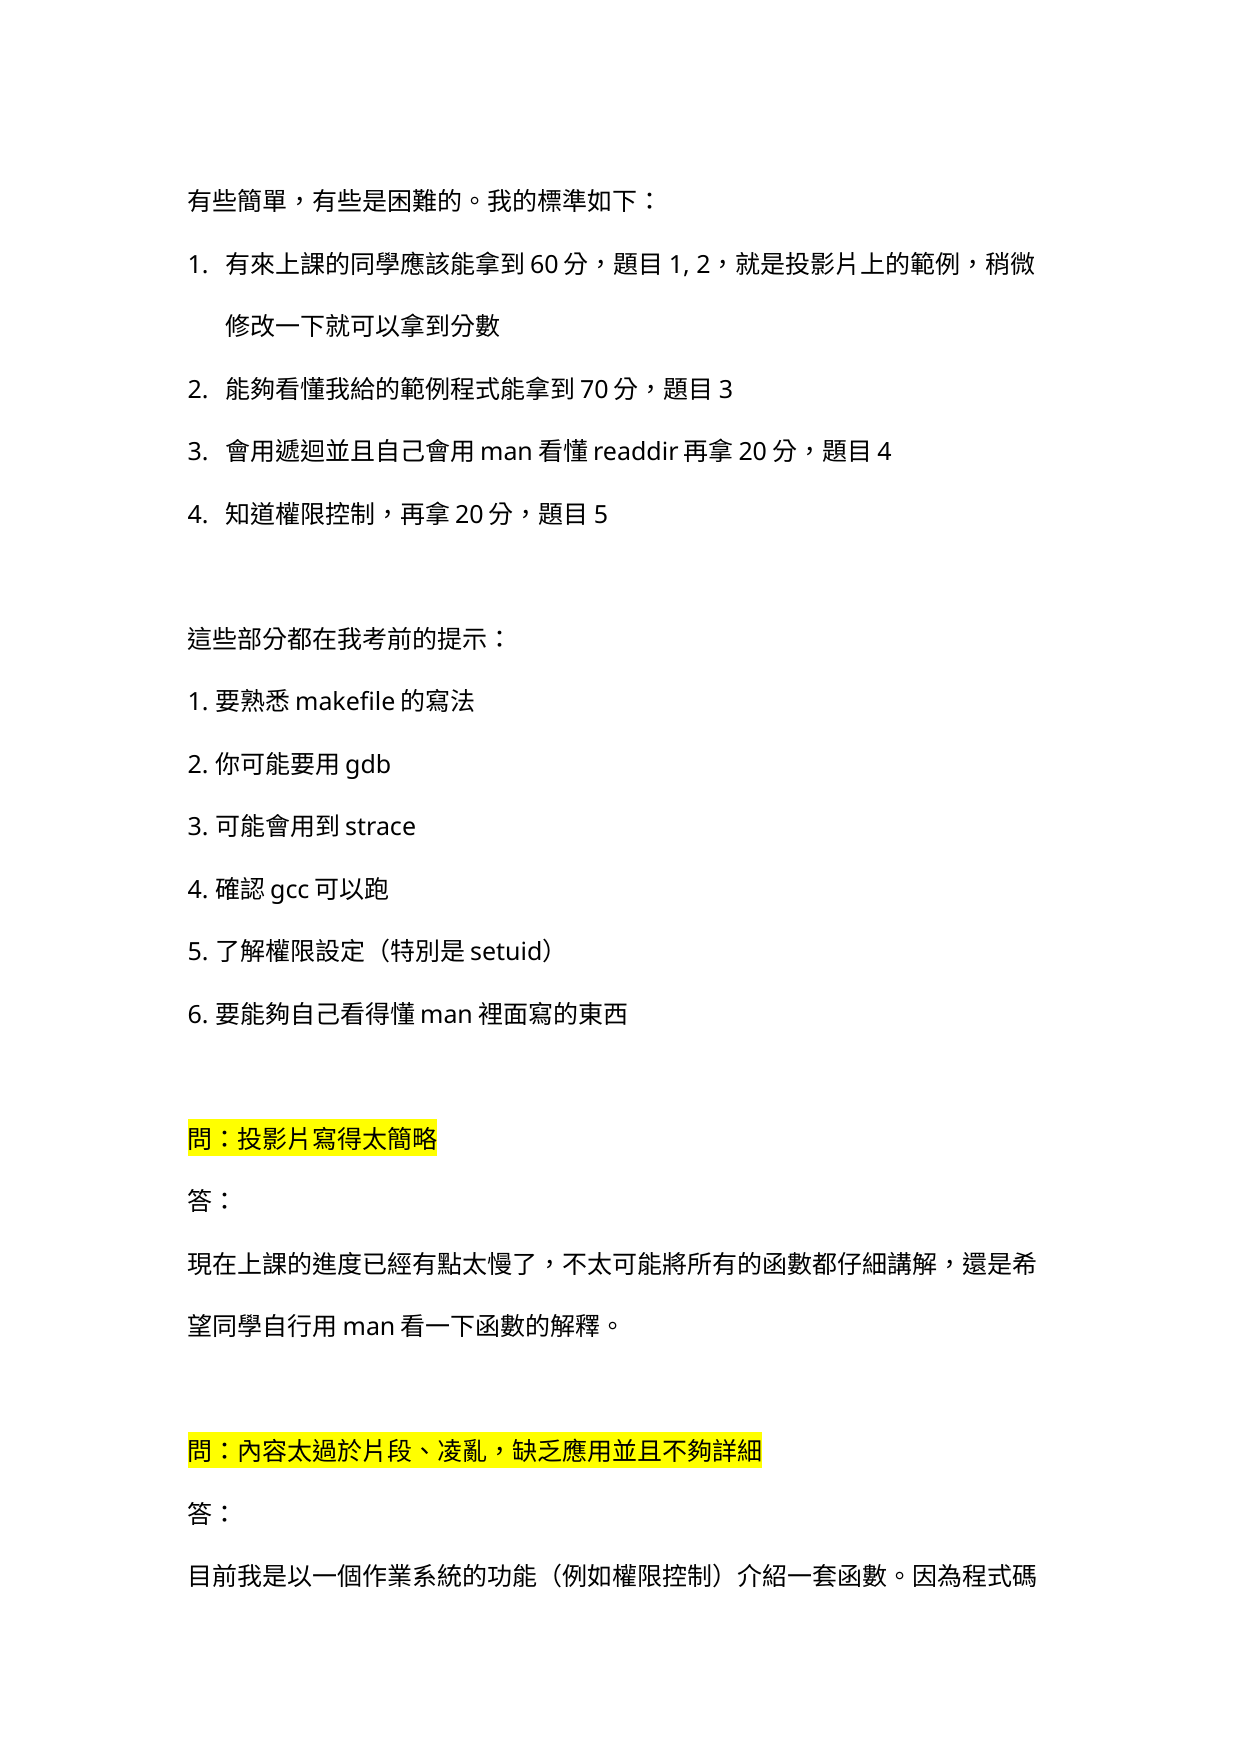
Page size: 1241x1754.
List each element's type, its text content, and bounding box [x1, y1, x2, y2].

list 知道權限控制，再拿20分，題目5 [187, 471, 1053, 533]
text 5. 了解權限設定（特別是setuid） [187, 908, 1053, 971]
text 問：內容太過於片段、凌亂，缺乏應用並且不夠詳細 [187, 1408, 1053, 1471]
text 現在上課的進度已經有點太慢了，不太可能將所有的函數都仔細講解，還是希望同學自行用man看一下函數的解釋。 [187, 1221, 1053, 1346]
text 這些部分都在我考前的提示： [187, 596, 1053, 658]
text 1. 要熟悉makefile的寫法 [187, 658, 1053, 721]
text 3. 可能會用到strace [187, 783, 1053, 846]
text 有些簡單，有些是困難的。我的標準如下： [187, 158, 1053, 221]
text 目前我是以一個作業系統的功能（例如權限控制）介紹一套函數。因為程式碼 [187, 1533, 1053, 1596]
list 會用遞迴並且自己會用man看懂readdir再拿20分，題目4 [187, 408, 1053, 471]
text 4. 確認gcc可以跑 [187, 846, 1053, 908]
list 有來上課的同學應該能拿到60分，題目1, 2，就是投影片上的範例，稍微修改一下就可以拿到分數 [187, 221, 1053, 346]
list 能夠看懂我給的範例程式能拿到70分，題目3 [187, 346, 1053, 408]
text 答： [187, 1471, 1053, 1533]
text 2. 你可能要用gdb [187, 721, 1053, 783]
text 答： [187, 1158, 1053, 1221]
text 問：投影片寫得太簡略 [187, 1096, 1053, 1158]
text 6. 要能夠自己看得懂man裡面寫的東西 [187, 971, 1053, 1033]
